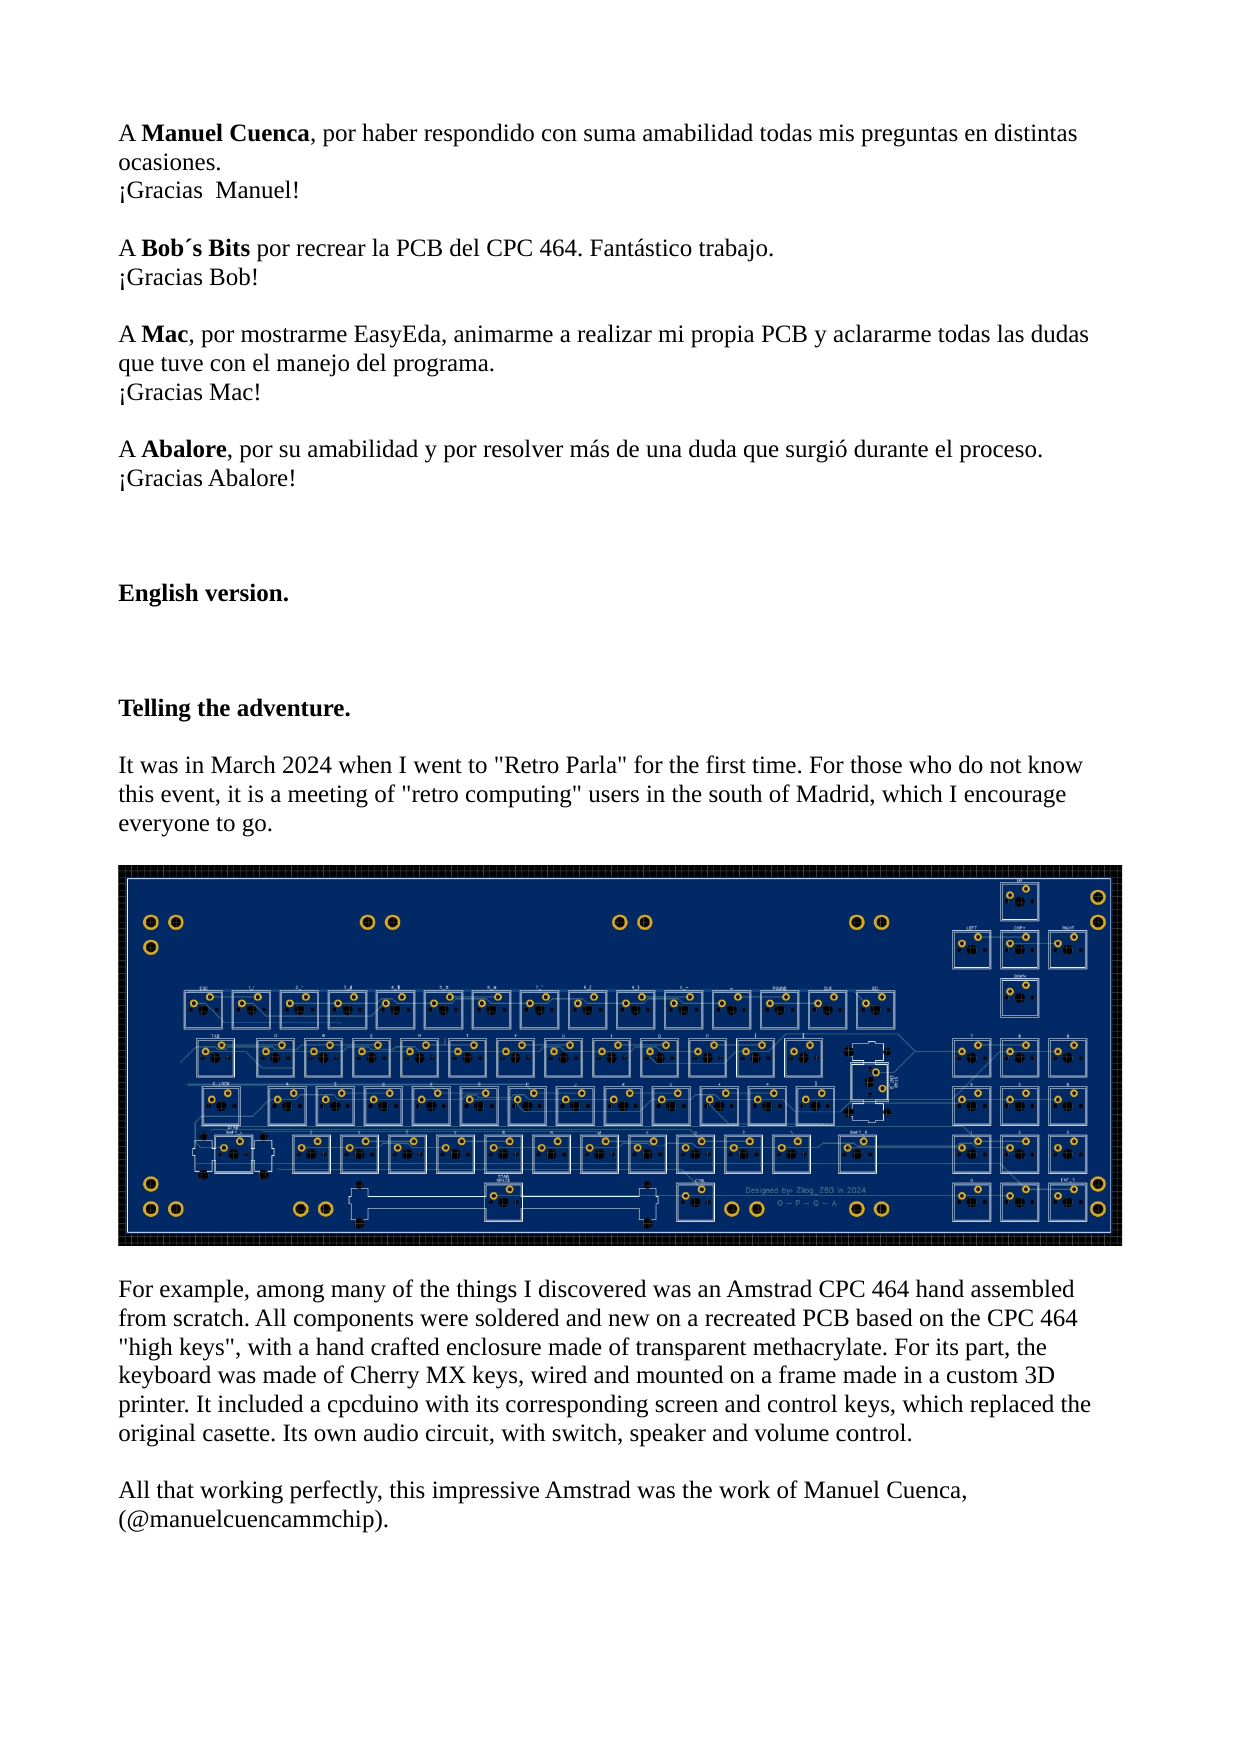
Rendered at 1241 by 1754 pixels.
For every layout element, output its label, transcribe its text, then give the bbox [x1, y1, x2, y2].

text A Mac, por mostrarme EasyEda, animarme a realizar mi propia PCB y aclararme todas las dudas que tuve con el manejo del programa. [118, 319, 1122, 377]
text All that working perfectly, this impressive Amstrad was the work of Manuel Cuenca, (@manuelcuencammchip). [118, 1475, 1122, 1533]
text A Manuel Cuenca, por haber respondido con suma amabilidad todas mis preguntas en distintas ocasiones. [118, 118, 1122, 176]
text ¡Gracias Abalore! [118, 463, 1122, 492]
text A Bob´s Bits por recrear la PCB del CPC 464. Fantástico trabajo. [118, 233, 1122, 262]
text It was in March 2024 when I went to "Retro Parla" for the first time. For those who do not know this event, it is a meeting of "retro computing" users in the south of Madrid, which I encourage everyone to go. [118, 751, 1122, 837]
text ¡Gracias Mac! [118, 377, 1122, 406]
picture [118, 865, 1123, 1246]
text ¡Gracias Bob! [118, 262, 1122, 291]
text A Abalore, por su amabilidad y por resolver más de una duda que surgió durante el proceso. [118, 434, 1122, 463]
text For example, among many of the things I discovered was an Amstrad CPC 464 hand assembled from scratch. All components were soldered and new on a recreated PCB based on the CPC 464 "high keys", with a hand crafted enclosure made of transparent methacrylate. For its part, the keyboard was made of Cherry MX keys, wired and mounted on a frame made in a custom 3D printer. It included a cpcduino with its corresponding screen and control keys, which replaced the original casette. Its own audio circuit, with switch, speaker and volume control. [118, 1274, 1122, 1447]
text English version. [118, 578, 1122, 607]
text Telling the adventure. [118, 693, 1122, 722]
text ¡Gracias Manuel! [118, 176, 1122, 204]
